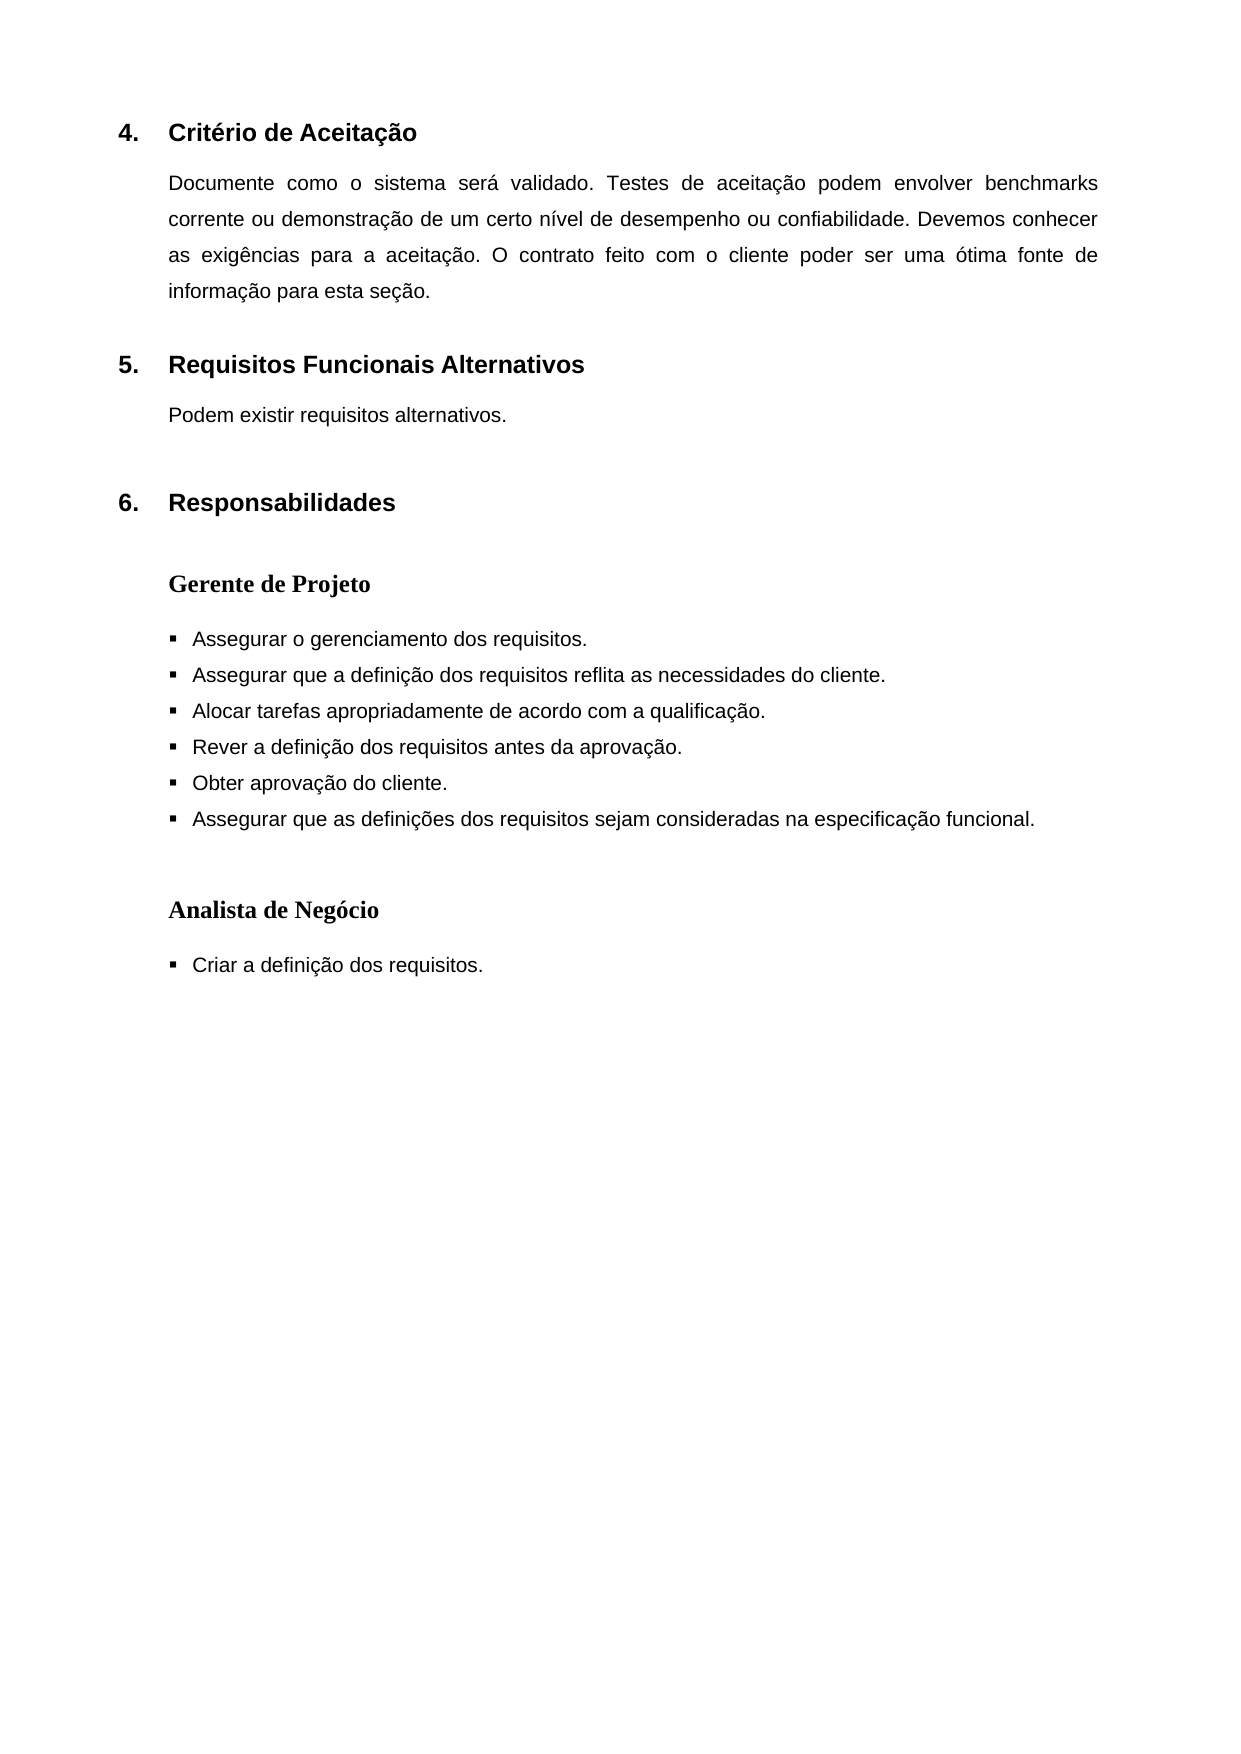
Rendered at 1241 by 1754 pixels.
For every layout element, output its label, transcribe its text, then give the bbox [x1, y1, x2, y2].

text Analista de Negócio [168, 896, 1100, 924]
subtitle Critério de Aceitação [118, 118, 1100, 147]
list Alocar tarefas apropriadamente de acordo com a qualificação. [144, 699, 1100, 723]
text Gerente de Projeto [168, 569, 1100, 598]
list Criar a definição dos requisitos. [144, 953, 1100, 977]
list Rever a definição dos requisitos antes da aprovação. [144, 735, 1100, 759]
list Assegurar o gerenciamento dos requisitos. [144, 627, 1100, 651]
list Assegurar que as definições dos requisitos sejam consideradas na especificação funcional. [144, 807, 1100, 831]
text Podem existir requisitos alternativos. [168, 403, 1100, 427]
list Obter aprovação do cliente. [144, 771, 1100, 795]
subtitle Responsabilidades [118, 488, 1100, 516]
text Documente como o sistema será validado. Testes de aceitação podem envolver benchmarks corrente ou demonstração de um certo nível de desempenho ou confiabilidade. Devemos conhecer as exigências para a aceitação. O contrato feito com o cliente poder ser uma ótima fonte de informação para esta seção. [118, 171, 1100, 303]
subtitle Requisitos Funcionais Alternativos [118, 351, 1100, 379]
list Assegurar que a definição dos requisitos reflita as necessidades do cliente. [144, 663, 1100, 687]
